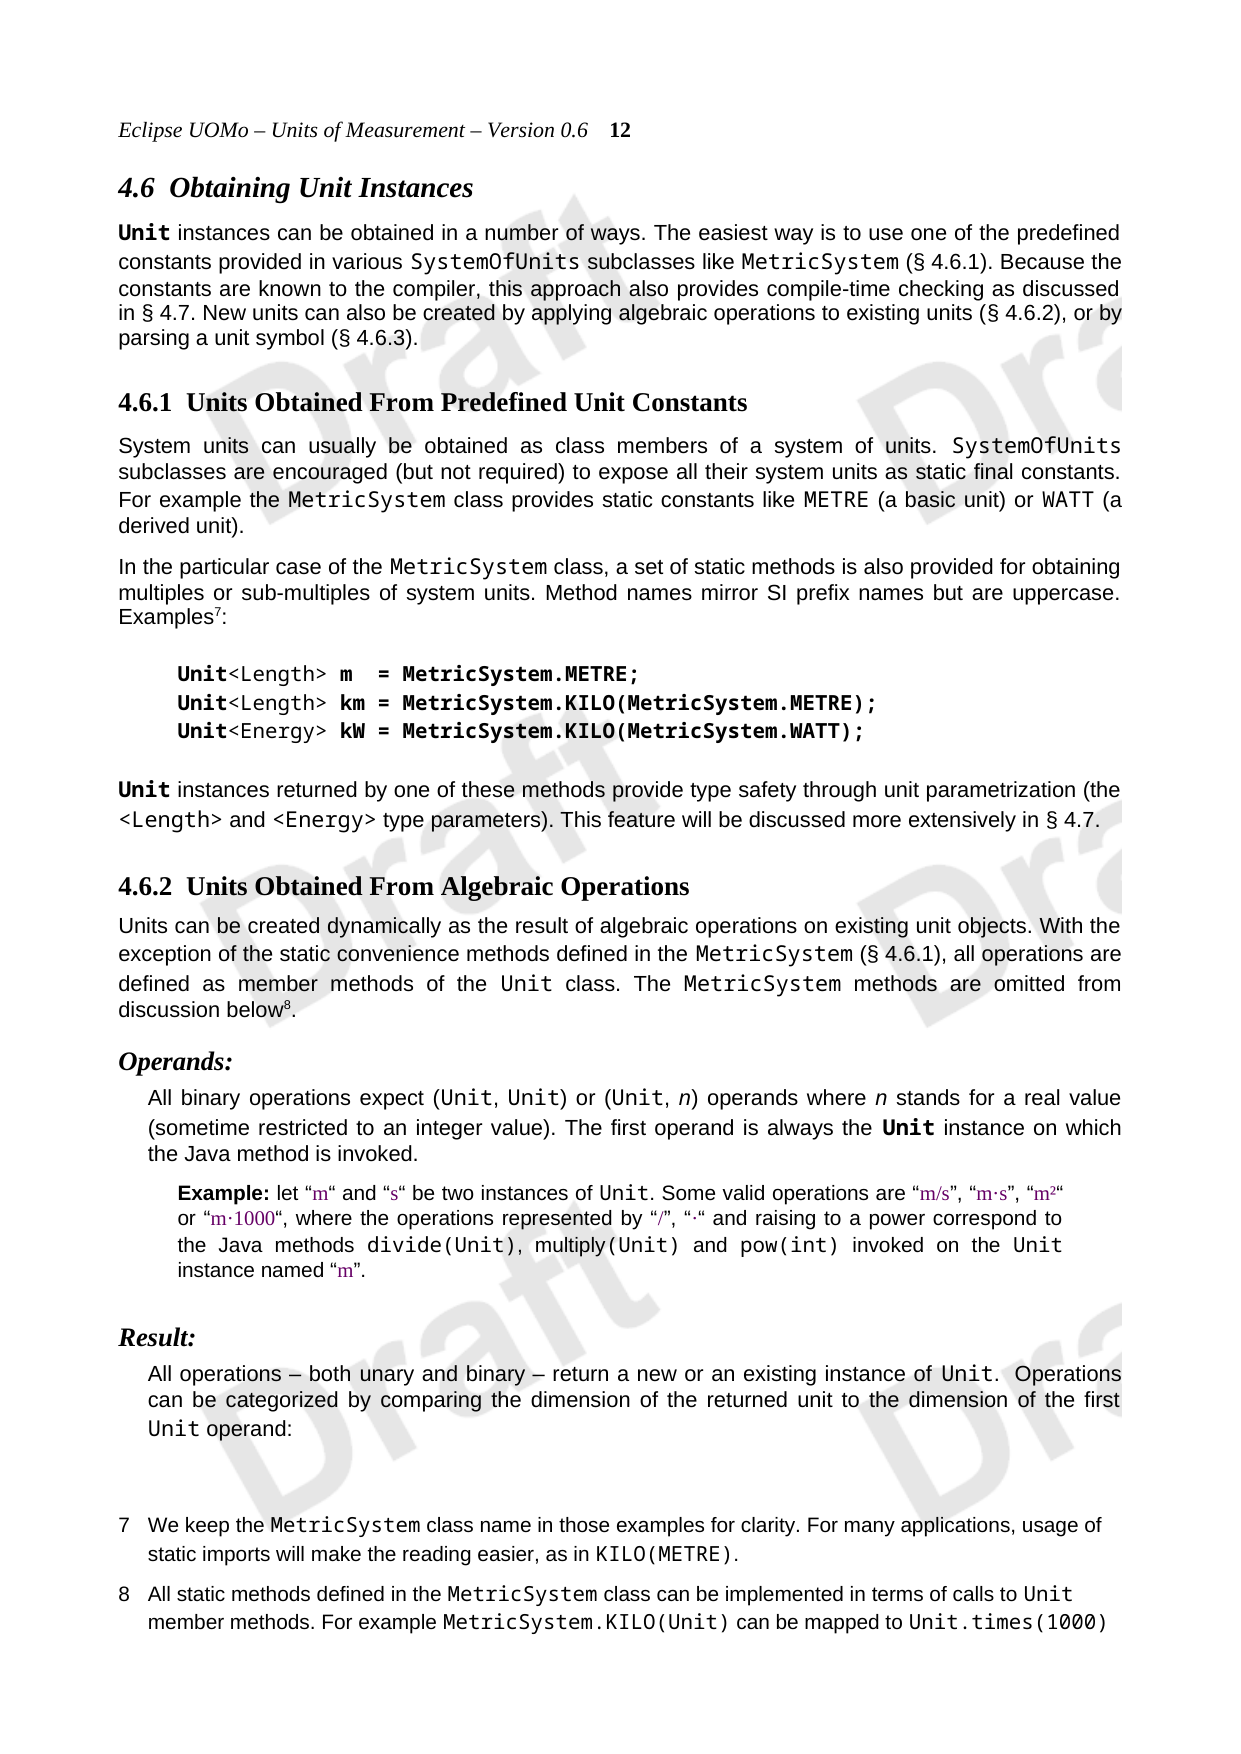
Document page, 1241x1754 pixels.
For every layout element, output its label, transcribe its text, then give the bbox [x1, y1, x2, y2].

text Unit instances returned by one of these methods provide type safety through unit parametrization (the <Length> and <Energy> type parameters). This feature will be discussed more extensively in § 4.7. [118, 774, 1122, 834]
picture [118, 1352, 1122, 1510]
picture [118, 629, 1122, 774]
picture [118, 349, 1122, 387]
picture [118, 204, 1122, 217]
text Units can be created dynamically as the result of algebraic operations on existing unit objects. With the exception of the static convenience methods defined in the MetricSystem (§ 4.6.1), all operations are defined as member methods of the Unit class. The MetricSystem methods are omitted from discussion below. [118, 914, 1122, 1022]
text All binary operations expect (Unit, Unit) or (Unit, n) operands where n stands for a real value (sometime restricted to an integer value). The first operand is always the Unit instance on which the Java method is invoked. [148, 1082, 1122, 1166]
picture [118, 834, 1122, 871]
text Unit<Length> km = MetricSystem.KILO(MetricSystem.METRE); [177, 688, 1063, 716]
picture [118, 1567, 1122, 1579]
picture [118, 1022, 1122, 1047]
subtitle Operands: [118, 1047, 1122, 1076]
text All static methods defined in the MetricSystem class can be implemented in terms of calls to Unit member methods. For example MetricSystem.KILO(Unit) can be mapped to Unit.times(1000) [118, 1579, 1122, 1636]
picture [118, 1076, 1122, 1323]
text Unit<Length> m = MetricSystem.METRE; [177, 659, 1063, 688]
text Example: let “m“ and “s“ be two instances of Unit. Some valid operations are “m/s”, “m·s”, “m²“ or “m·1000“, where the operations represented by “/”, “·“ and raising to a power correspond to the Java methods divide(Unit), multiply(Unit) and pow(int) invoked on the Unit instance named “m”. [177, 1178, 1063, 1282]
text Unit instances can be obtained in a number of ways. The easiest way is to use one of the predefined constants provided in various SystemOfUnits subclasses like MetricSystem (§ 4.6.1). Because the constants are known to the compiler, this approach also provides compile-time checking as discussed in § 4.7. New units can also be created by applying algebraic operations to existing units (§ 4.6.2), or by parsing a unit symbol (§ 4.6.3). [118, 217, 1122, 349]
subtitle Obtaining Unit Instances [118, 172, 1122, 204]
text We keep the MetricSystem class name in those examples for clarity. For many applications, usage of static imports will make the reading easier, as in KILO(METRE). [118, 1510, 1122, 1567]
subtitle Units Obtained From Algebraic Operations [118, 871, 1122, 901]
subtitle Units Obtained From Predefined Unit Constants [118, 387, 1122, 417]
text Unit<Energy> kW = MetricSystem.KILO(MetricSystem.WATT); [177, 716, 1063, 745]
picture [118, 417, 1122, 429]
picture [118, 901, 1122, 914]
text All operations – both unary and binary – return a new or an existing instance of Unit. Operations can be categorized by comparing the dimension of the returned unit to the dimension of the first Unit operand: [148, 1358, 1122, 1442]
subtitle Result: [118, 1323, 1122, 1352]
text System units can usually be obtained as class members of a system of units. SystemOfUnits subclasses are encouraged (but not required) to expose all their system units as static final constants. For example the MetricSystem class provides static constants like METRE (a basic unit) or WATT (a derived unit). [118, 429, 1122, 538]
text In the particular case of the MetricSystem class, a set of static methods is also provided for obtaining multiples or sub-multiples of system units. Method names mirror SI prefix names but are uppercase. Examples: [118, 551, 1122, 629]
picture [118, 117, 1122, 172]
picture [118, 538, 1122, 551]
